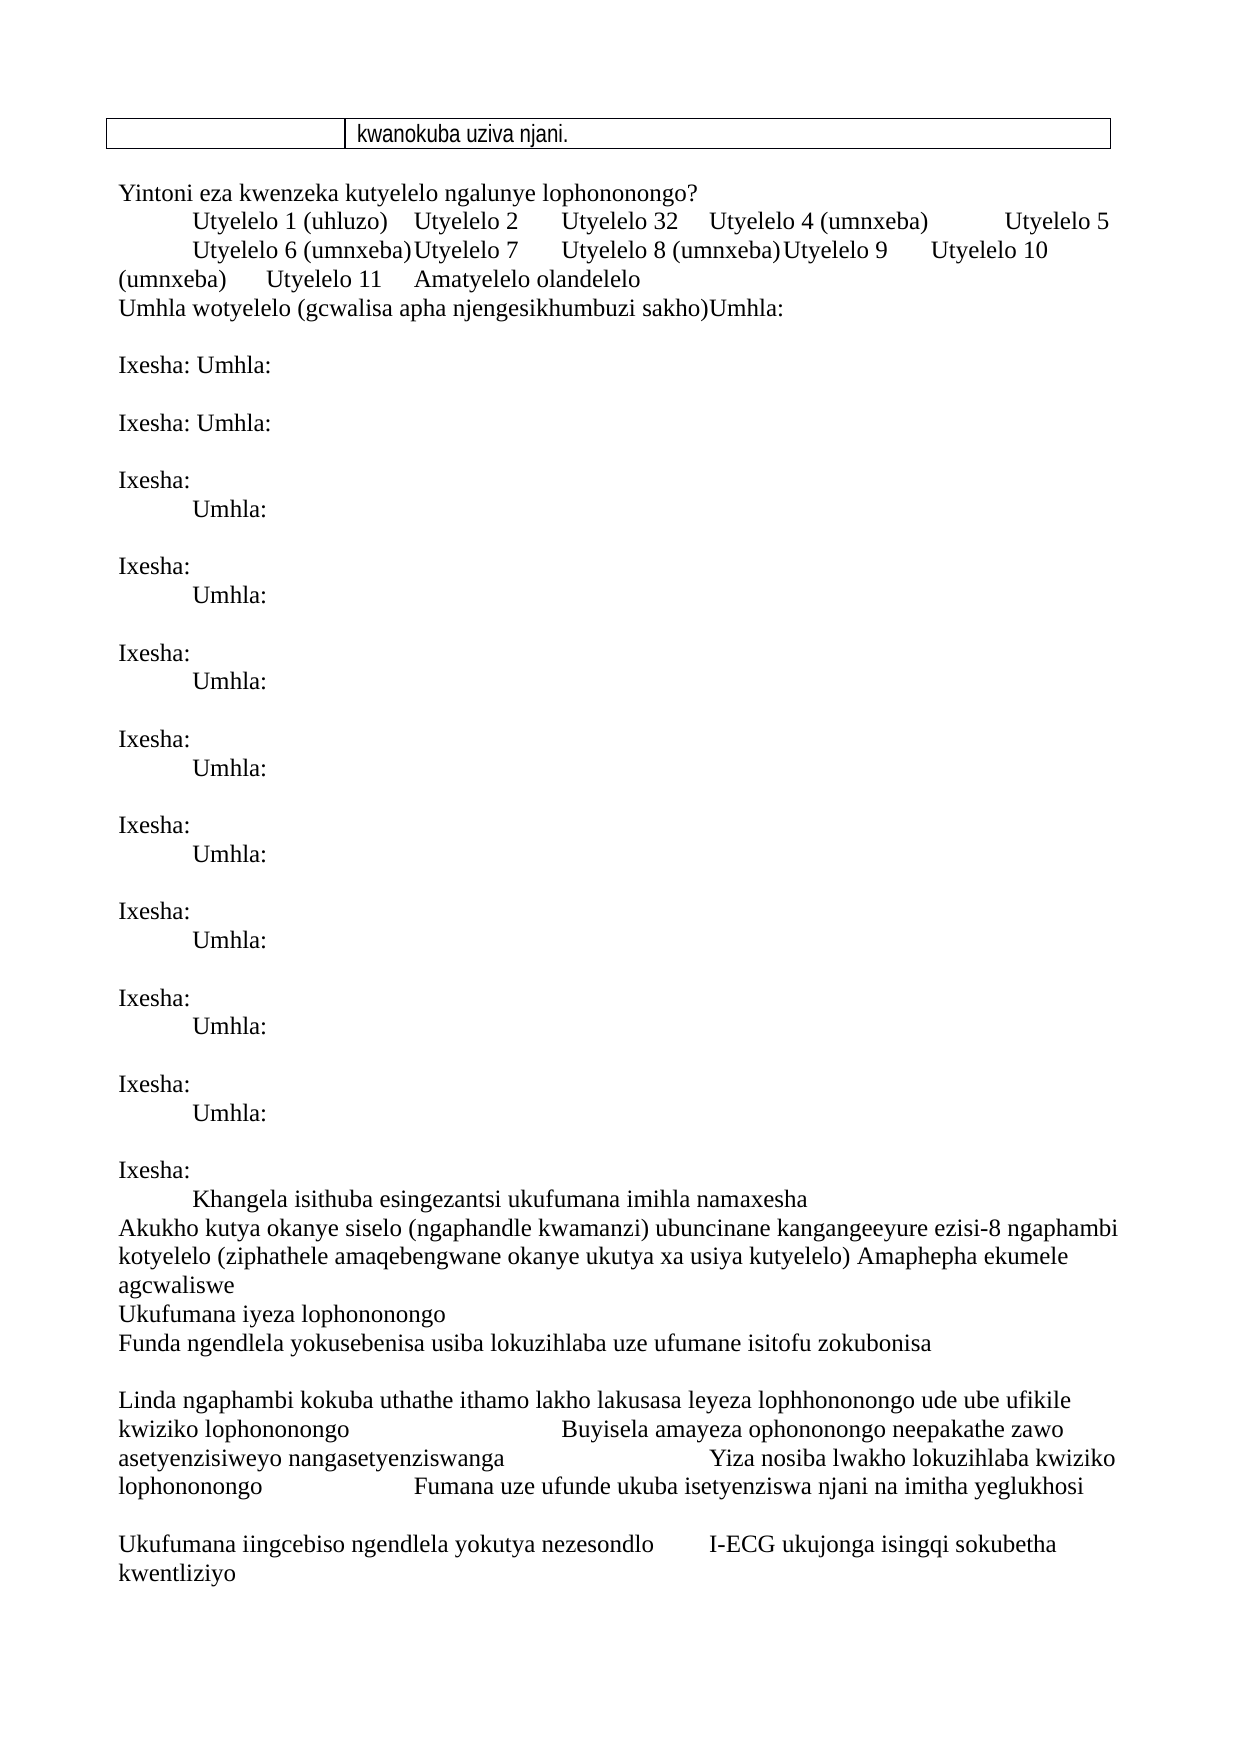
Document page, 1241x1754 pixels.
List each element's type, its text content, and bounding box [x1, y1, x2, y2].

text Umhla wotyelelo (gcwalisa apha njengesikhumbuzi sakho) Umhla: [118, 293, 1122, 321]
text Umhla: [118, 666, 1122, 695]
text Umhla: [118, 753, 1122, 781]
text Ixesha: [118, 896, 1122, 925]
text Umhla: [118, 1098, 1122, 1126]
text Ukufumana iyeza lophononongo [118, 1299, 1122, 1328]
text Ixesha: [118, 810, 1122, 839]
text Linda ngaphambi kokuba uthathe ithamo lakho lakusasa leyeza lophhononongo ude ube ufikile kwiziko lophononongo Buyisela amayeza ophononongo neepakathe zawo asetyenzisiweyo nangasetyenziswanga Yiza nosiba lwakho lokuzihlaba kwiziko lophononongo Fumana uze ufunde ukuba isetyenziswa njani na imitha yeglukhosi [118, 1385, 1122, 1529]
text Funda ngendlela yokusebenisa usiba lokuzihlaba uze ufumane isitofu zokubonisa [118, 1328, 1122, 1385]
table_cell [107, 119, 344, 148]
text Ixesha: [118, 983, 1122, 1011]
table_cell kwanokuba uziva njani. [346, 119, 1110, 148]
text Yintoni eza kwenzeka kutyelelo ngalunye lophononongo? [118, 178, 1122, 206]
text Ixesha: [118, 1155, 1122, 1184]
text Umhla: [118, 580, 1122, 609]
text Umhla: [118, 494, 1122, 523]
text Akukho kutya okanye siselo (ngaphandle kwamanzi) ubuncinane kangangeeyure ezisi-8 ngaphambi kotyelelo (ziphathele amaqebengwane okanye ukutya xa usiya kutyelelo) Amaphepha ekumele agcwaliswe [118, 1213, 1122, 1299]
text Umhla: [118, 839, 1122, 868]
text Khangela isithuba esingezantsi ukufumana imihla namaxesha [118, 1184, 1122, 1213]
text Ixesha: Umhla: [118, 408, 1122, 436]
text Umhla: [118, 1011, 1122, 1040]
text Ixesha: [118, 638, 1122, 666]
text Ixesha: [118, 465, 1122, 494]
text Ukufumana iingcebiso ngendlela yokutya nezesondlo I-ECG ukujonga isingqi sokubetha kwentliziyo [118, 1529, 1122, 1586]
text Ixesha: Umhla: [118, 350, 1122, 379]
text Ixesha: [118, 551, 1122, 580]
text Ixesha: [118, 1069, 1122, 1098]
text Umhla: [118, 925, 1122, 954]
text Ixesha: [118, 724, 1122, 753]
text Utyelelo 1 (uhluzo) Utyelelo 2 Utyelelo 32 Utyelelo 4 (umnxeba) Utyelelo 5 Utyelelo 6 (umnxeba) Utyelelo 7 Utyelelo 8 (umnxeba) Utyelelo 9 Utyelelo 10 (umnxeba) Utyelelo 11 Amatyelelo olandelelo [118, 206, 1122, 293]
